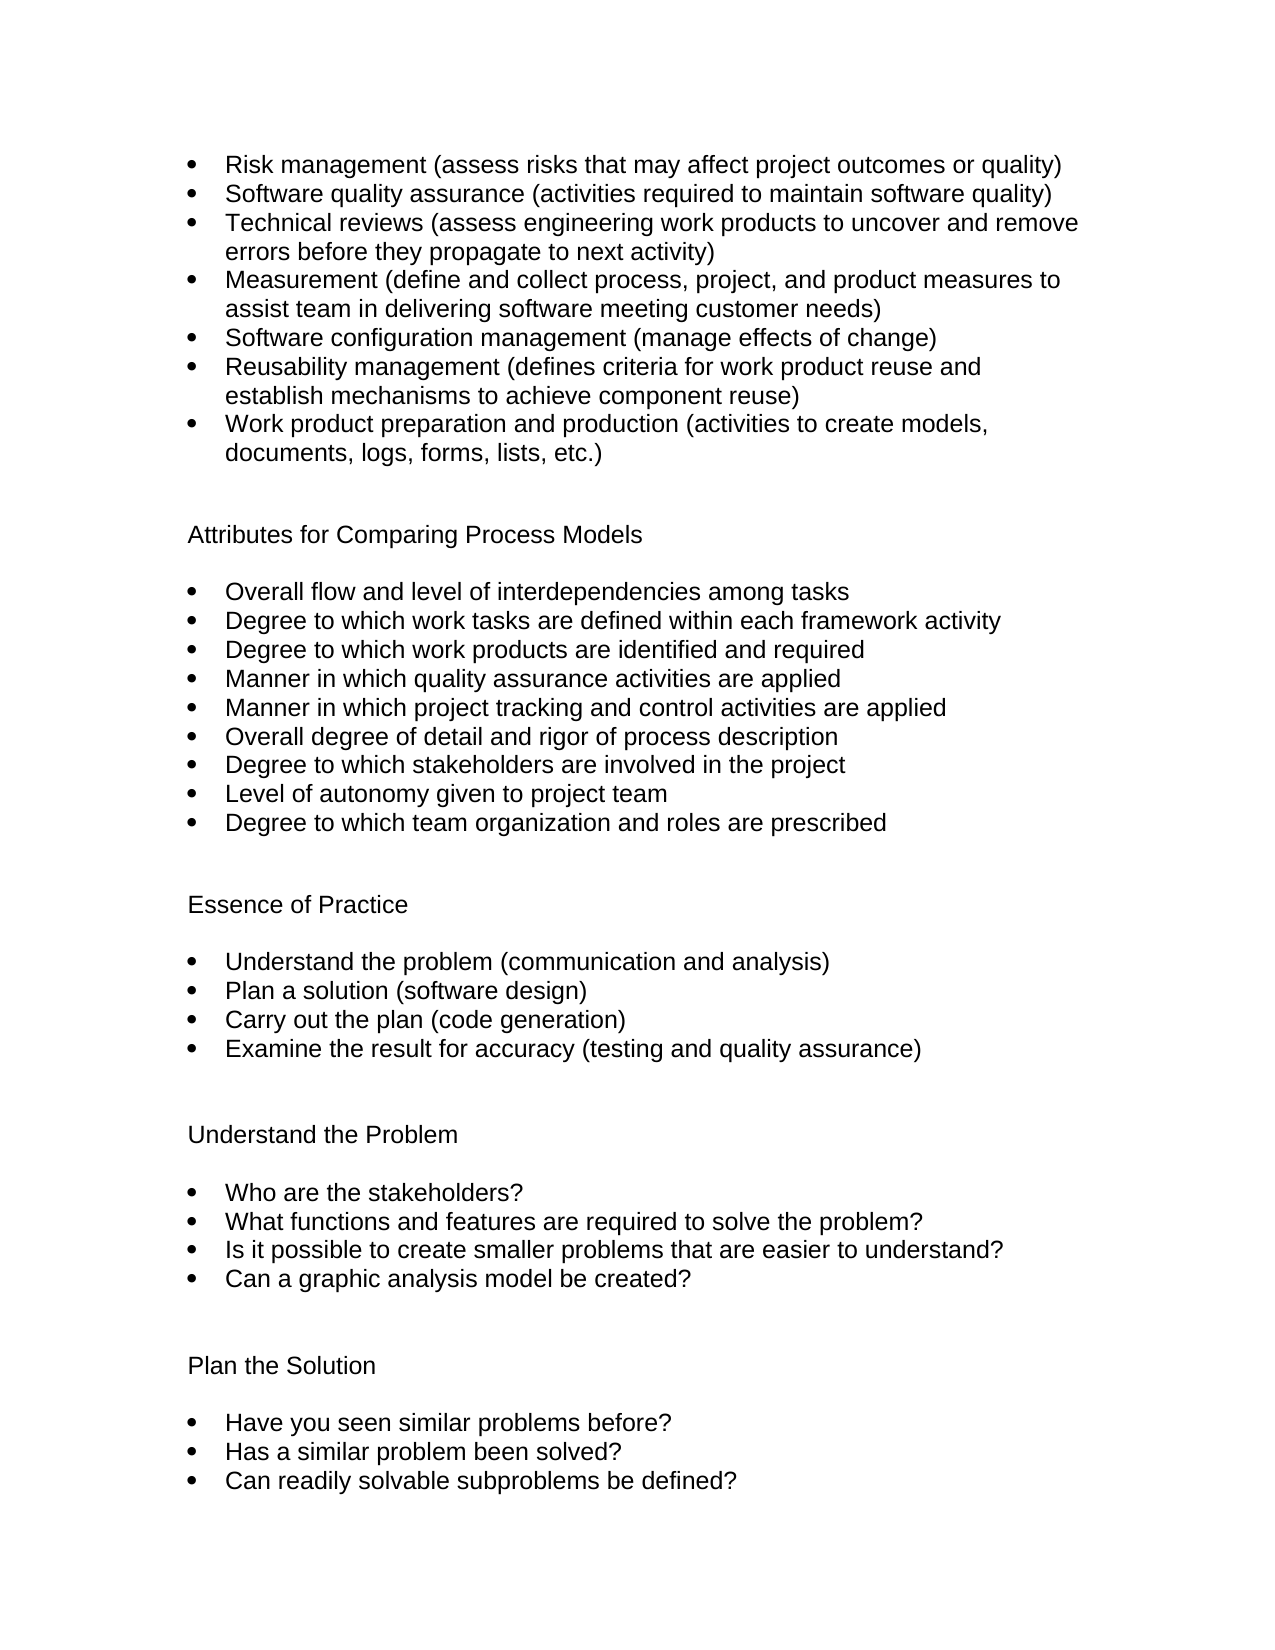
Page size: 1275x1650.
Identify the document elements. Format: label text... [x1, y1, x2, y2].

text Essence of Practice [187, 890, 1087, 918]
list Degree to which work products are identified and required [187, 635, 1087, 664]
list Can a graphic analysis model be created? [187, 1264, 1087, 1293]
list Software quality assurance (activities required to maintain software quality) [187, 179, 1087, 208]
list Overall flow and level of interdependencies among tasks [187, 577, 1087, 606]
list Understand the problem (communication and analysis) [187, 947, 1087, 976]
list Overall degree of detail and rigor of process description [187, 722, 1087, 750]
list Who are the stakeholders? [187, 1178, 1087, 1207]
list Manner in which project tracking and control activities are applied [187, 693, 1087, 722]
text Plan the Solution [187, 1351, 1087, 1379]
list Plan a solution (software design) [187, 976, 1087, 1005]
list Degree to which work tasks are defined within each framework activity [187, 606, 1087, 635]
list Risk management (assess risks that may affect project outcomes or quality) [187, 150, 1087, 179]
list Is it possible to create smaller problems that are easier to understand? [187, 1235, 1087, 1264]
list Degree to which team organization and roles are prescribed [187, 808, 1087, 837]
list Measurement (define and collect process, project, and product measures to assist team in delivering software meeting customer needs) [187, 265, 1087, 323]
list Reusability management (defines criteria for work product reuse and establish mechanisms to achieve component reuse) [187, 352, 1087, 409]
text Understand the Problem [187, 1120, 1087, 1149]
text Attributes for Comparing Process Models [187, 520, 1087, 548]
list Work product preparation and production (activities to create models, documents, logs, forms, lists, etc.) [187, 409, 1087, 467]
list Examine the result for accuracy (testing and quality assurance) [187, 1034, 1087, 1063]
list Can readily solvable subproblems be defined? [187, 1466, 1087, 1495]
list Has a similar problem been solved? [187, 1437, 1087, 1466]
list Degree to which stakeholders are involved in the project [187, 750, 1087, 779]
list What functions and features are required to solve the problem? [187, 1207, 1087, 1235]
list Manner in which quality assurance activities are applied [187, 664, 1087, 693]
list Software configuration management (manage effects of change) [187, 323, 1087, 352]
list Technical reviews (assess engineering work products to uncover and remove errors before they propagate to next activity) [187, 208, 1087, 265]
list Have you seen similar problems before? [187, 1408, 1087, 1437]
list Carry out the plan (code generation) [187, 1005, 1087, 1034]
list Level of autonomy given to project team [187, 779, 1087, 808]
